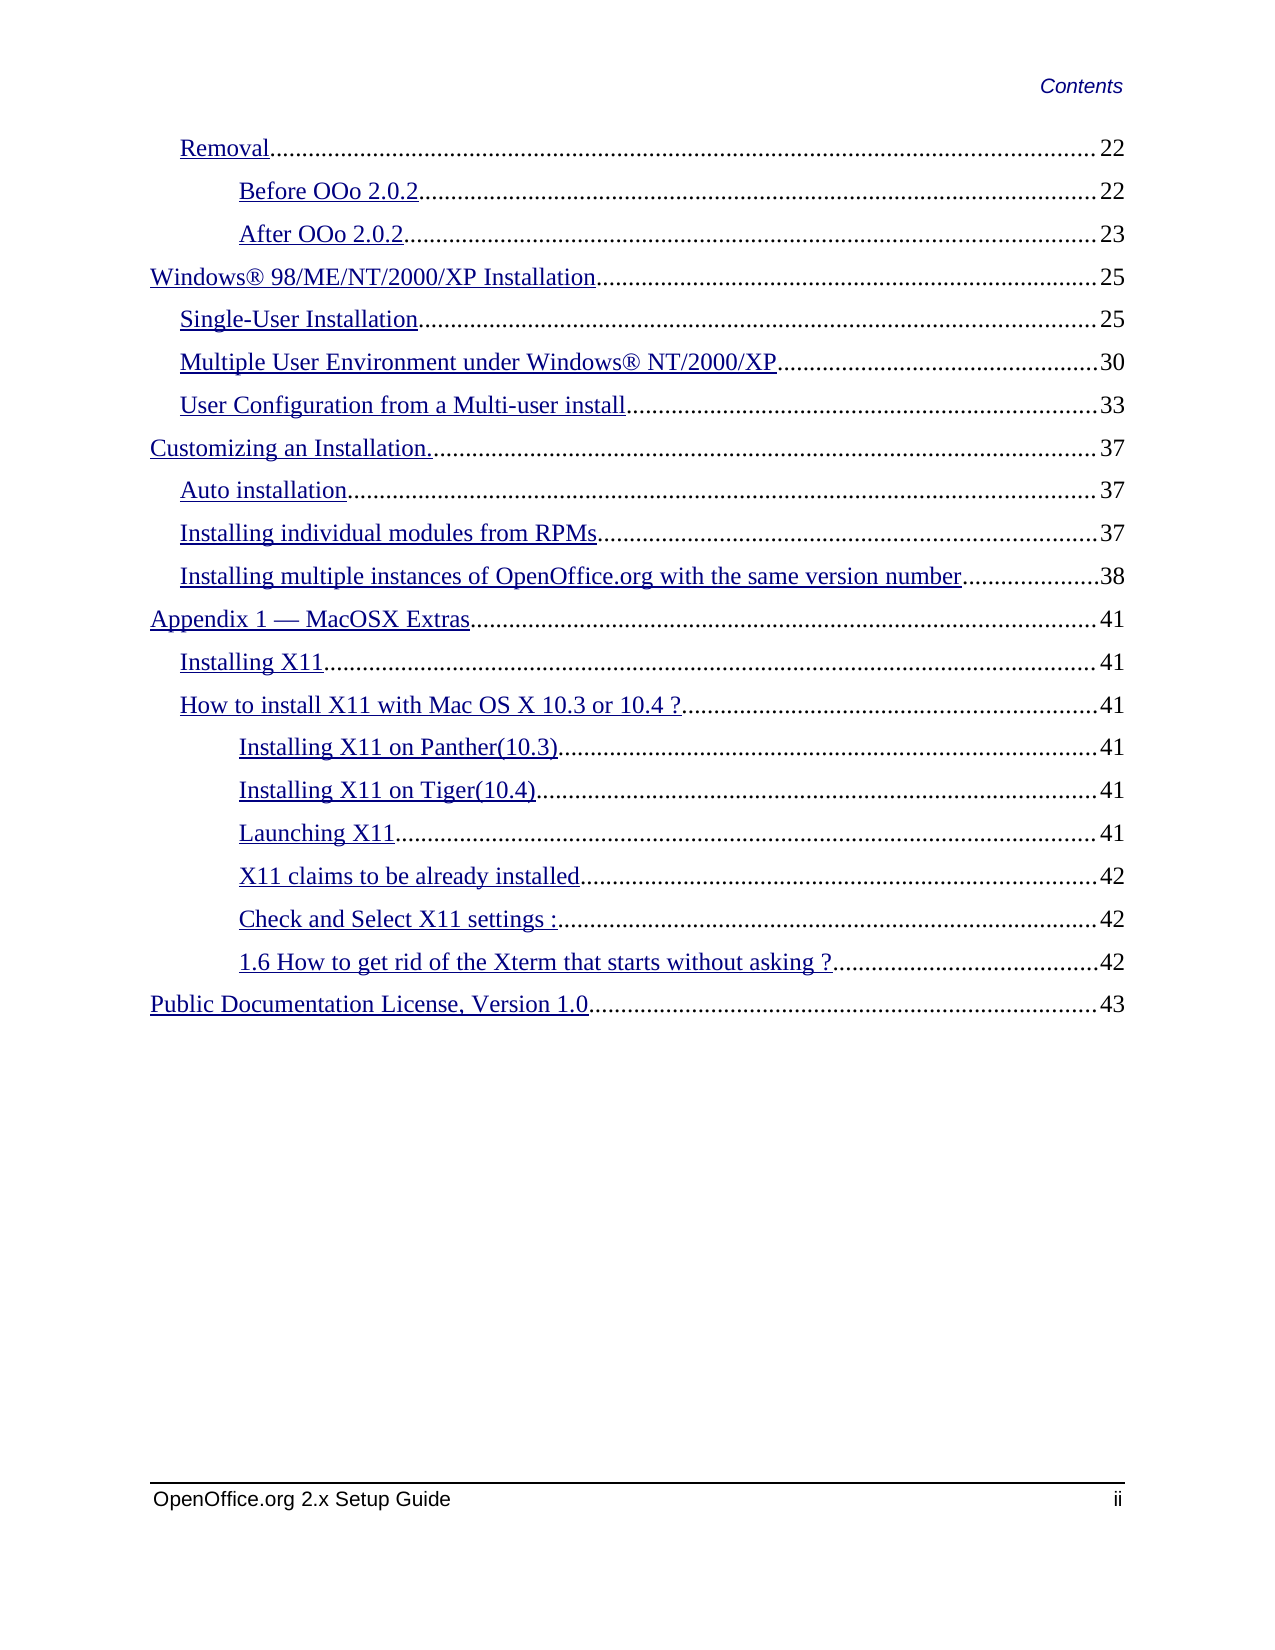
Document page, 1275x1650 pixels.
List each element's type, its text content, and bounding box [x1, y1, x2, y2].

text X11 claims to be already installed 42 [238, 862, 1125, 890]
text Launching X11 41 [238, 819, 1125, 847]
text Public Documentation License, Version 1.0 43 [150, 990, 1125, 1018]
text Single-User Installation 25 [179, 305, 1125, 333]
text 1.6 How to get rid of the Xterm that starts without asking ? 42 [238, 947, 1125, 975]
text Windows® 98/ME/NT/2000/XP Installation 25 [150, 262, 1125, 290]
text Appendix 1 — MacOSX Extras 41 [150, 605, 1125, 633]
text Check and Select X11 settings : 42 [238, 904, 1125, 933]
text Installing individual modules from RPMs 37 [179, 519, 1125, 547]
text Auto installation 37 [179, 476, 1125, 504]
text Installing X11 on Panther(10.3) 41 [238, 733, 1125, 761]
text Installing multiple instances of OpenOffice.org with the same version number 38 [179, 562, 1125, 590]
text Removal 22 [179, 134, 1125, 162]
text How to install X11 with Mac OS X 10.3 or 10.4 ? 41 [179, 691, 1125, 718]
text User Configuration from a Multi-user install 33 [179, 391, 1125, 419]
text Customizing an Installation. 37 [150, 434, 1125, 462]
text Installing X11 41 [179, 648, 1125, 676]
text Multiple User Environment under Windows® NT/2000/XP 30 [179, 348, 1125, 376]
text Installing X11 on Tiger(10.4) 41 [238, 776, 1125, 804]
text Before OOo 2.0.2 22 [238, 177, 1125, 205]
text After OOo 2.0.2 23 [238, 219, 1125, 248]
